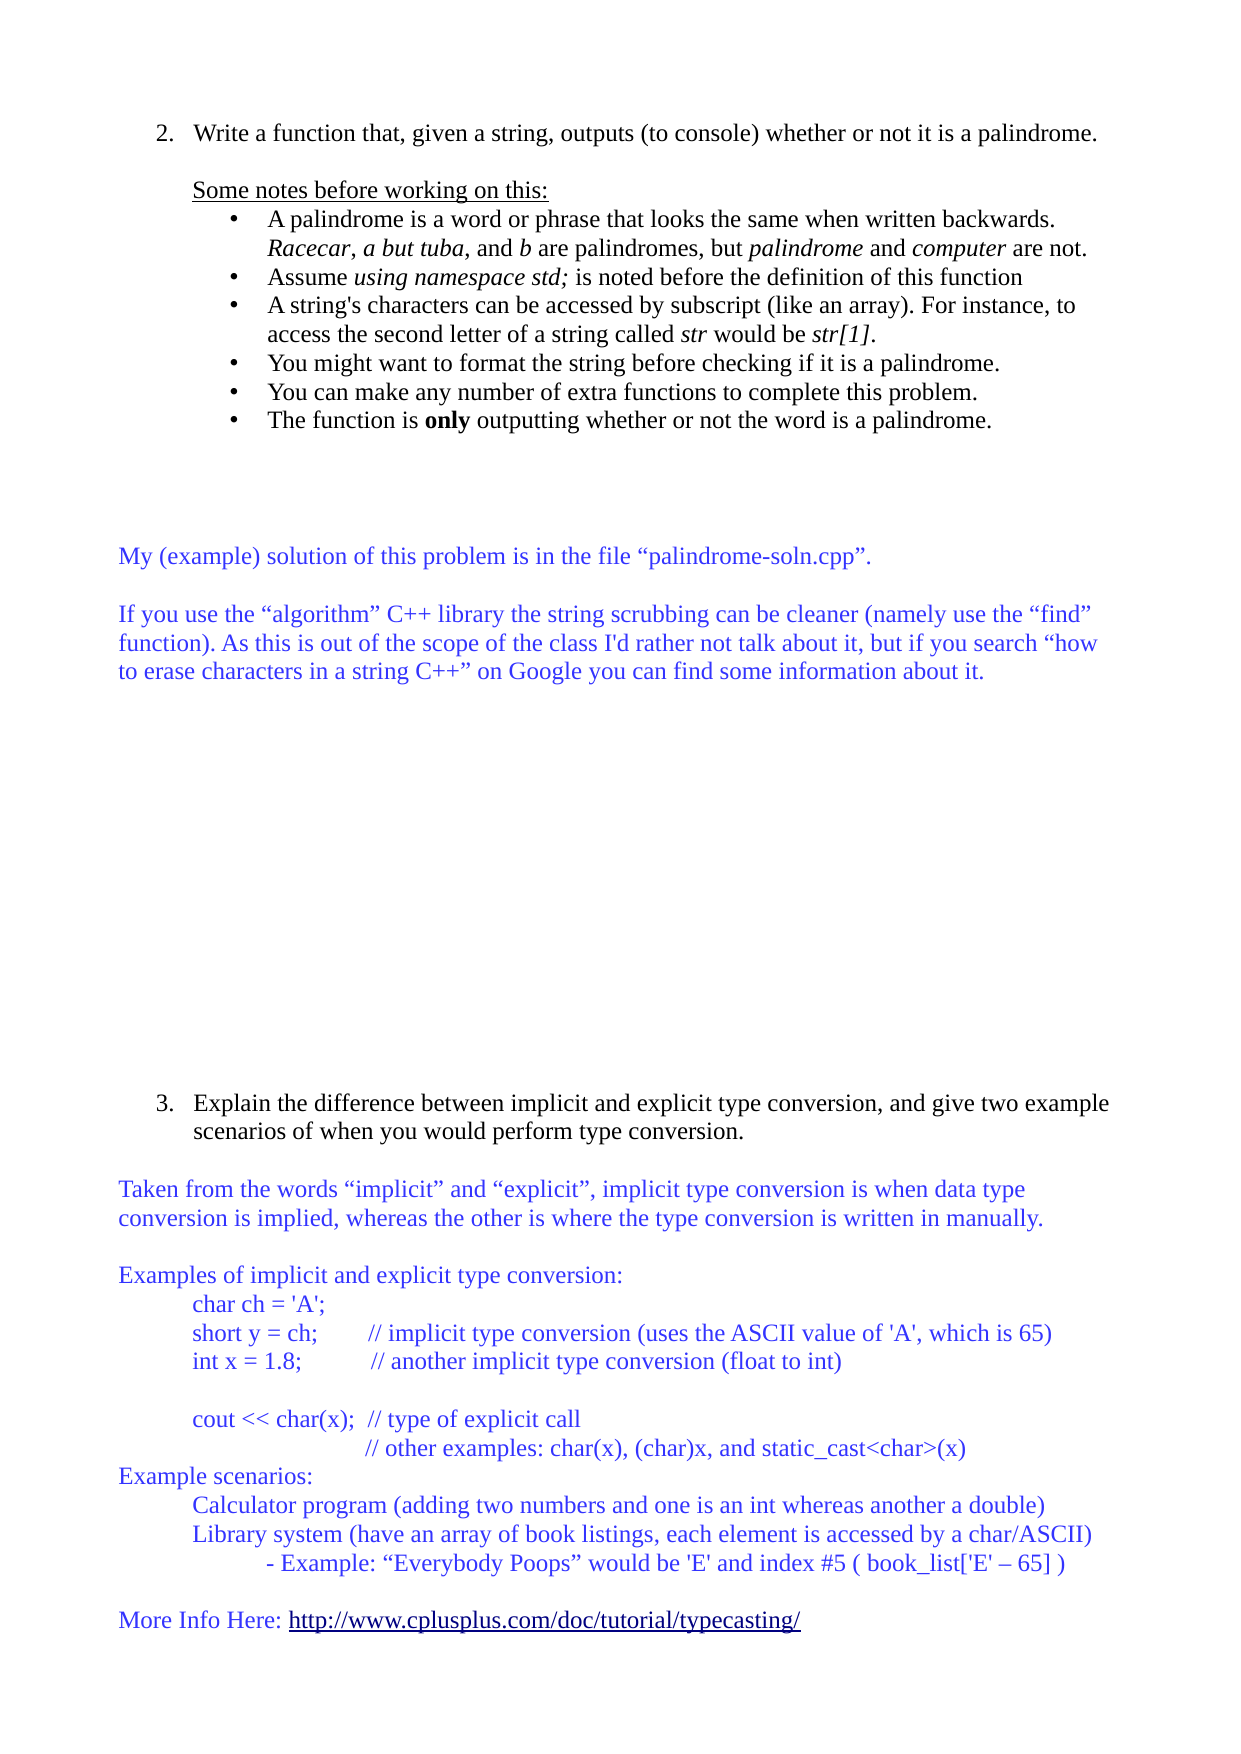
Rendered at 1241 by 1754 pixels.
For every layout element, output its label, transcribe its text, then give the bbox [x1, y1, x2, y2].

list You might want to format the string before checking if it is a palindrome. [229, 348, 1122, 377]
text char ch = 'A'; [118, 1289, 1122, 1318]
list Write a function that, given a string, outputs (to console) whether or not it is a palindrome. [156, 118, 1122, 147]
text Example scenarios: [118, 1461, 1122, 1490]
text If you use the “algorithm” C++ library the string scrubbing can be cleaner (namely use the “find” function). As this is out of the scope of the class I'd rather not talk about it, but if you search “how to erase characters in a string C++” on Google you can find some information about it. [118, 599, 1122, 685]
text More Info Here: http://www.cplusplus.com/doc/tutorial/typecasting/ [118, 1605, 1122, 1634]
text // other examples: char(x), (char)x, and static_cast<char>(x) [118, 1433, 1122, 1461]
list A palindrome is a word or phrase that looks the same when written backwards. Racecar, a but tuba, and b are palindromes, but palindrome and computer are not. [229, 204, 1122, 262]
list Assume using namespace std; is noted before the definition of this function [229, 262, 1122, 291]
text Examples of implicit and explicit type conversion: [118, 1260, 1122, 1289]
list Explain the difference between implicit and explicit type conversion, and give two example scenarios of when you would perform type conversion. [156, 1088, 1122, 1145]
text Calculator program (adding two numbers and one is an int whereas another a double) [118, 1490, 1122, 1519]
text My (example) solution of this problem is in the file “palindrome-soln.cpp”. [118, 541, 1122, 570]
list A string's characters can be accessed by subscript (like an array). For instance, to access the second letter of a string called str would be str[1]. [229, 291, 1122, 348]
text cout << char(x); // type of explicit call [118, 1404, 1122, 1433]
text short y = ch; // implicit type conversion (uses the ASCII value of 'A', which is 65) [118, 1318, 1122, 1346]
text Some notes before working on this: [118, 176, 1122, 204]
text int x = 1.8; // another implicit type conversion (float to int) [118, 1346, 1122, 1375]
list You can make any number of extra functions to complete this problem. [229, 377, 1122, 406]
text Taken from the words “implicit” and “explicit”, implicit type conversion is when data type conversion is implied, whereas the other is where the type conversion is written in manually. [118, 1174, 1122, 1231]
text - Example: “Everybody Poops” would be 'E' and index #5 ( book_list['E' – 65] ) [118, 1548, 1122, 1576]
text Library system (have an array of book listings, each element is accessed by a char/ASCII) [118, 1519, 1122, 1548]
list The function is only outputting whether or not the word is a palindrome. [229, 406, 1122, 434]
